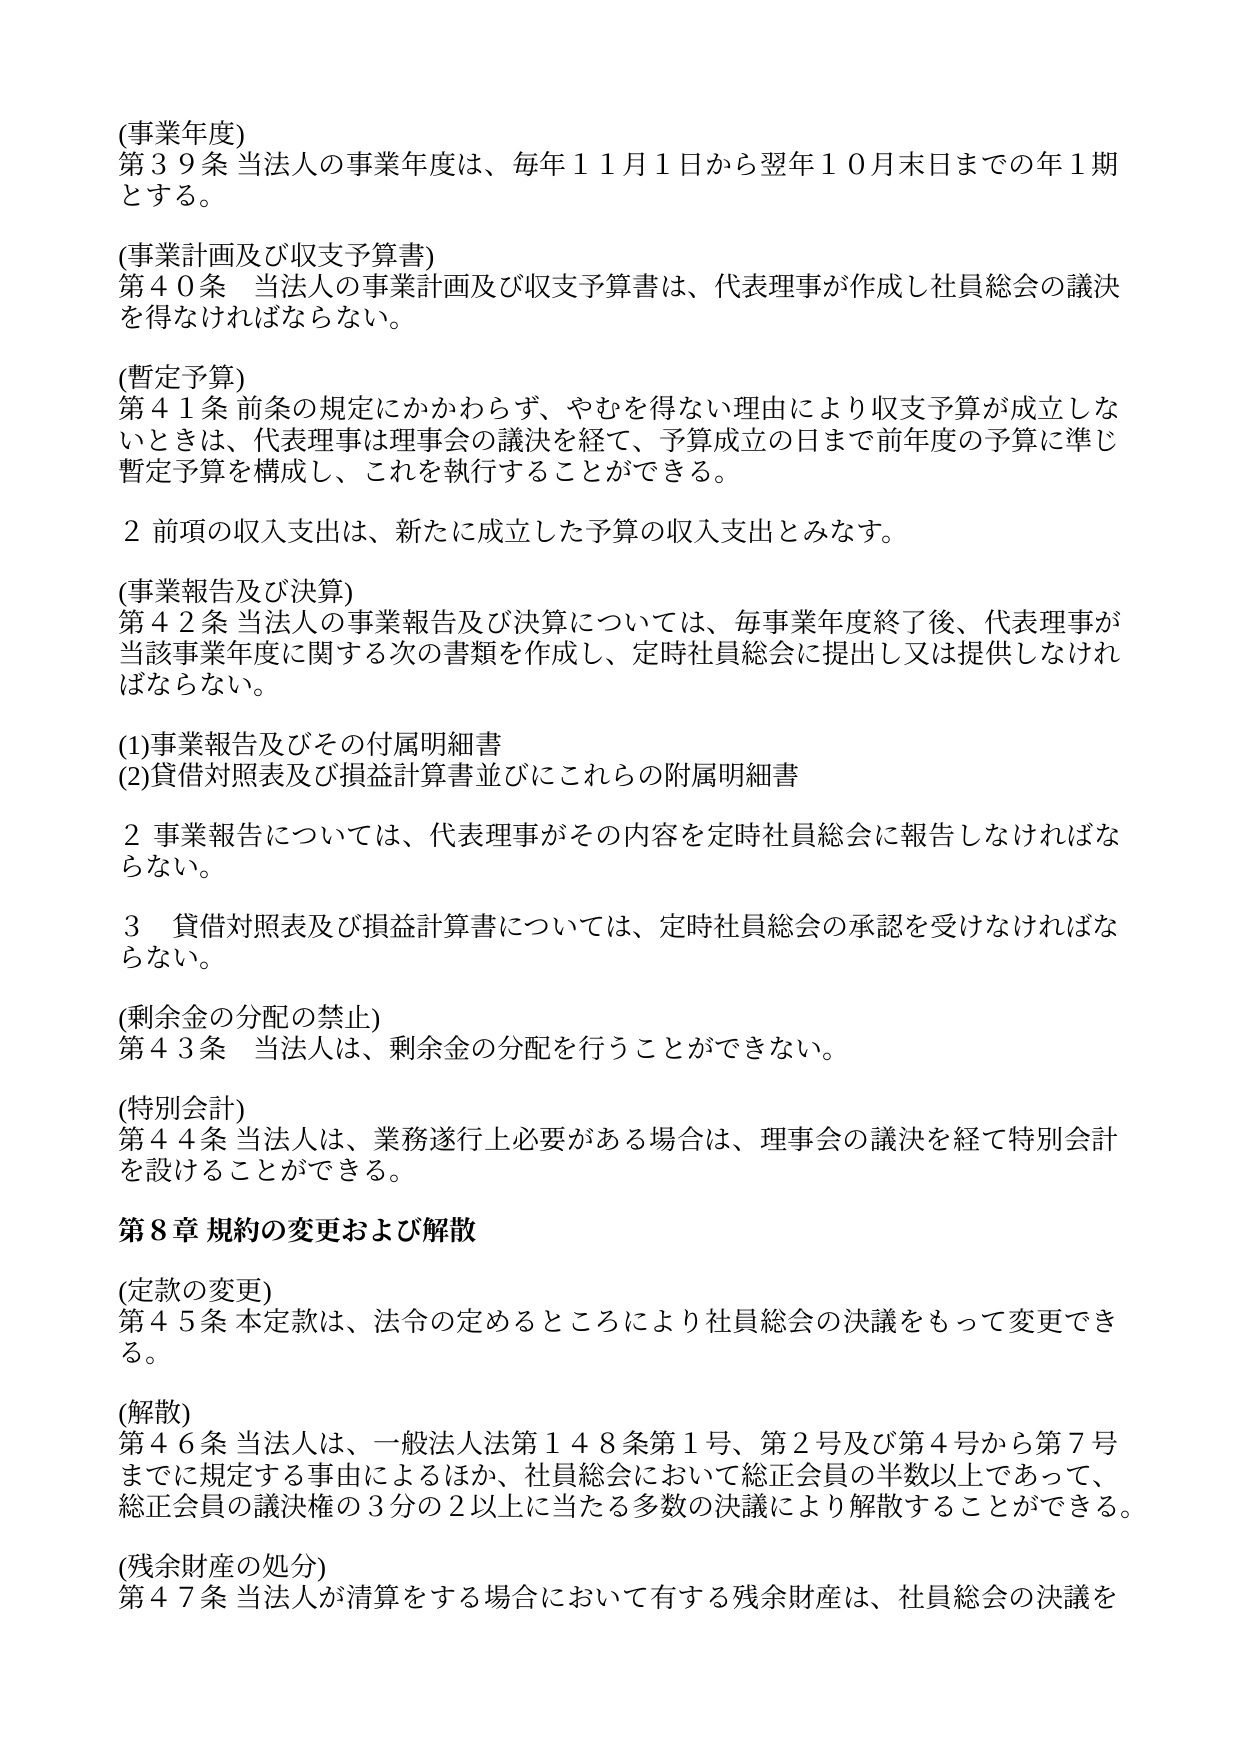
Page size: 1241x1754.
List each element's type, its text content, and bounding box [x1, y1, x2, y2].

text (2)貸借対照表及び損益計算書並びにこれらの附属明細書 [118, 760, 1122, 791]
text 第８章 規約の変更および解散 [118, 1215, 1122, 1247]
text 第４５条 本定款は、法令の定めるところにより社員総会の決議をもって変更できる。 [118, 1306, 1122, 1369]
text 第４４条 当法人は、業務遂行上必要がある場合は、理事会の議決を経て特別会計を設けることができる。 [118, 1124, 1122, 1187]
text (事業計画及び収支予算書) [118, 240, 1122, 271]
text 第４０条 当法人の事業計画及び収支予算書は、代表理事が作成し社員総会の議決を得なければならない。 [118, 271, 1122, 334]
text (解散) [118, 1397, 1122, 1429]
text (特別会計) [118, 1093, 1122, 1124]
text (事業報告及び決算) [118, 576, 1122, 607]
text ２ 前項の収入支出は、新たに成立した予算の収入支出とみなす。 [118, 516, 1122, 547]
text (1)事業報告及びその付属明細書 [118, 729, 1122, 760]
text ２ 事業報告については、代表理事がその内容を定時社員総会に報告しなければならない。 [118, 820, 1122, 882]
text (事業年度) [118, 118, 1122, 149]
text (定款の変更) [118, 1275, 1122, 1306]
text 第３９条 当法人の事業年度は、毎年１１月１日から翌年１０月末日までの年１期とする。 [118, 149, 1122, 212]
text 第４３条 当法人は、剰余金の分配を行うことができない。 [118, 1033, 1122, 1064]
text 第４１条 前条の規定にかかわらず、やむを得ない理由により収支予算が成立しないときは、代表理事は理事会の議決を経て、予算成立の日まで前年度の予算に準じ暫定予算を構成し、これを執行することができる。 [118, 394, 1122, 487]
text 第４６条 当法人は、一般法人法第１４８条第１号、第２号及び第４号から第７号までに規定する事由によるほか、社員総会において総正会員の半数以上であって、総正会員の議決権の３分の２以上に当たる多数の決議により解散することができる。 [118, 1429, 1122, 1522]
text ３ 貸借対照表及び損益計算書については、定時社員総会の承認を受けなければならない。 [118, 911, 1122, 973]
text (残余財産の処分) [118, 1551, 1122, 1582]
text 第４７条 当法人が清算をする場合において有する残余財産は、社員総会の決議を [118, 1582, 1122, 1613]
text (暫定予算) [118, 362, 1122, 394]
text (剰余金の分配の禁止) [118, 1002, 1122, 1033]
text 第４２条 当法人の事業報告及び決算については、毎事業年度終了後、代表理事が当該事業年度に関する次の書類を作成し、定時社員総会に提出し又は提供しなければならない。 [118, 607, 1122, 700]
